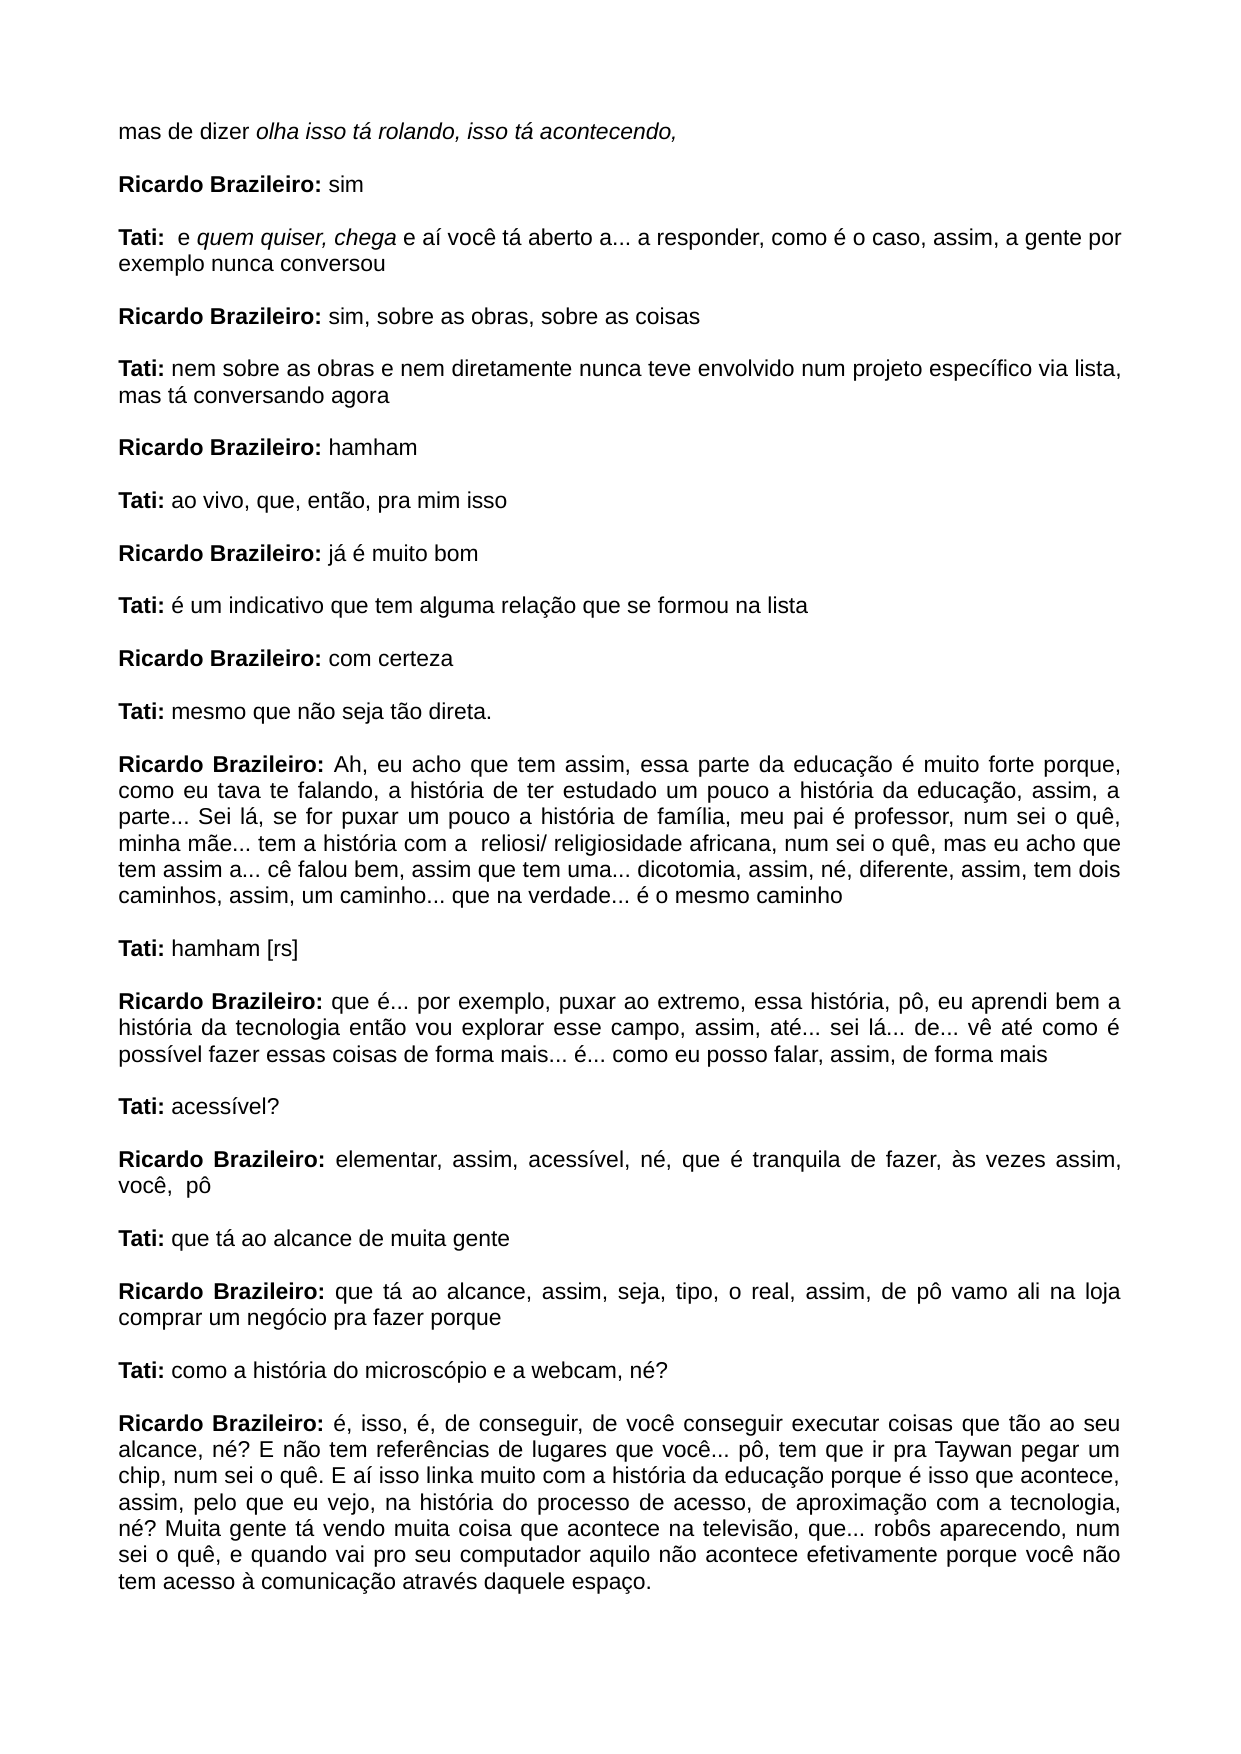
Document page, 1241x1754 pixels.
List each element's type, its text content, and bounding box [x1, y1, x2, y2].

text Ricardo Brazileiro: que tá ao alcance, assim, seja, tipo, o real, assim, de pô vamo ali na loja comprar um negócio pra fazer porque [118, 1278, 1122, 1330]
text Ricardo Brazileiro: hamham [118, 434, 1122, 461]
text Ricardo Brazileiro: elementar, assim, acessível, né, que é tranquila de fazer, às vezes assim, você, pô [118, 1146, 1122, 1199]
text Ricardo Brazileiro: com certeza [118, 645, 1122, 672]
text Ricardo Brazileiro: sim [118, 171, 1122, 197]
text Ricardo Brazileiro: Ah, eu acho que tem assim, essa parte da educação é muito forte porque, como eu tava te falando, a história de ter estudado um pouco a história da educação, assim, a parte... Sei lá, se for puxar um pouco a história de família, meu pai é professor, num sei o quê, minha mãe... tem a história com a reliosi/ religiosidade africana, num sei o quê, mas eu acho que tem assim a... cê falou bem, assim que tem uma... dicotomia, assim, né, diferente, assim, tem dois caminhos, assim, um caminho... que na verdade... é o mesmo caminho [118, 751, 1122, 909]
text Tati: é um indicativo que tem alguma relação que se formou na lista [118, 592, 1122, 619]
text Tati: que tá ao alcance de muita gente [118, 1225, 1122, 1251]
text Ricardo Brazileiro: que é... por exemplo, puxar ao extremo, essa história, pô, eu aprendi bem a história da tecnologia então vou explorar esse campo, assim, até... sei lá... de... vê até como é possível fazer essas coisas de forma mais... é... como eu posso falar, assim, de forma mais [118, 988, 1122, 1067]
text Tati: nem sobre as obras e nem diretamente nunca teve envolvido num projeto específico via lista, mas tá conversando agora [118, 355, 1122, 408]
text Tati: acessível? [118, 1093, 1122, 1119]
text Tati: ao vivo, que, então, pra mim isso [118, 487, 1122, 513]
text Tati: mesmo que não seja tão direta. [118, 698, 1122, 724]
text Tati: hamham [rs] [118, 935, 1122, 961]
text Ricardo Brazileiro: sim, sobre as obras, sobre as coisas [118, 303, 1122, 329]
text Tati: e quem quiser, chega e aí você tá aberto a... a responder, como é o caso, assim, a gente por exemplo nunca conversou [118, 223, 1122, 276]
text mas de dizer olha isso tá rolando, isso tá acontecendo, [118, 118, 1122, 144]
text Tati: como a história do microscópio e a webcam, né? [118, 1357, 1122, 1383]
text Ricardo Brazileiro: já é muito bom [118, 540, 1122, 566]
text Ricardo Brazileiro: é, isso, é, de conseguir, de você conseguir executar coisas que tão ao seu alcance, né? E não tem referências de lugares que você... pô, tem que ir pra Taywan pegar um chip, num sei o quê. E aí isso linka muito com a história da educação porque é isso que acontece, assim, pelo que eu vejo, na história do processo de acesso, de aproximação com a tecnologia, né? Muita gente tá vendo muita coisa que acontece na televisão, que... robôs aparecendo, num sei o quê, e quando vai pro seu computador aquilo não acontece efetivamente porque você não tem acesso à comunicação através daquele espaço. [118, 1409, 1122, 1594]
